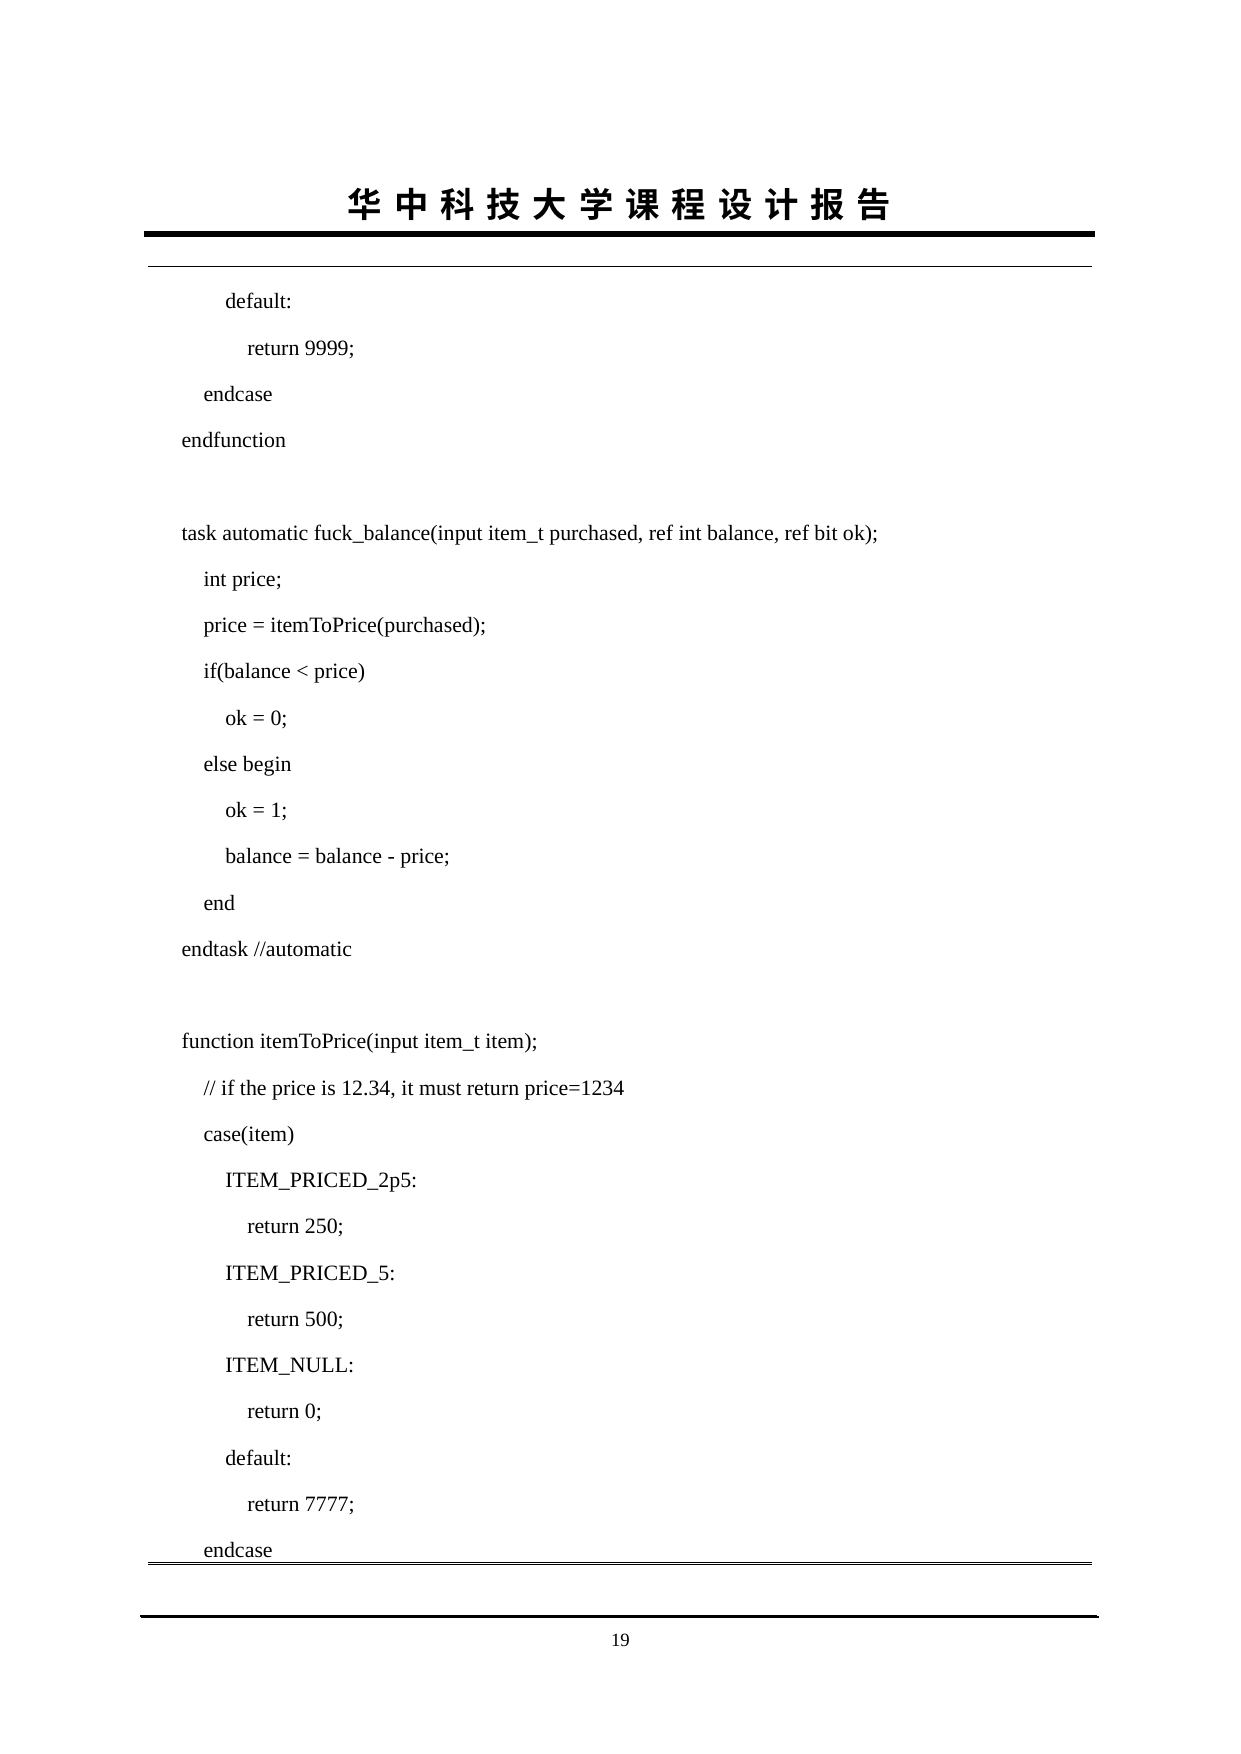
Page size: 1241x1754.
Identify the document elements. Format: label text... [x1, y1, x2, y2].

table_cell default: return 9999; endcase endfunction task automatic fuck_balance(input item_t purchased, ref int balance, ref bit ok); int price; price = itemToPrice(purchased); if(balance < price) ok = 0; else begin ok = 1; balance = balance - price; end endtask //automatic function itemToPrice(input item_t item); // if the price is 12.34, it must return price=1234 case(item) ITEM_PRICED_2p5: return 250; ITEM_PRICED_5: return 500; ITEM_NULL: return 0; default: return 7777; endcase [148, 267, 1092, 1562]
